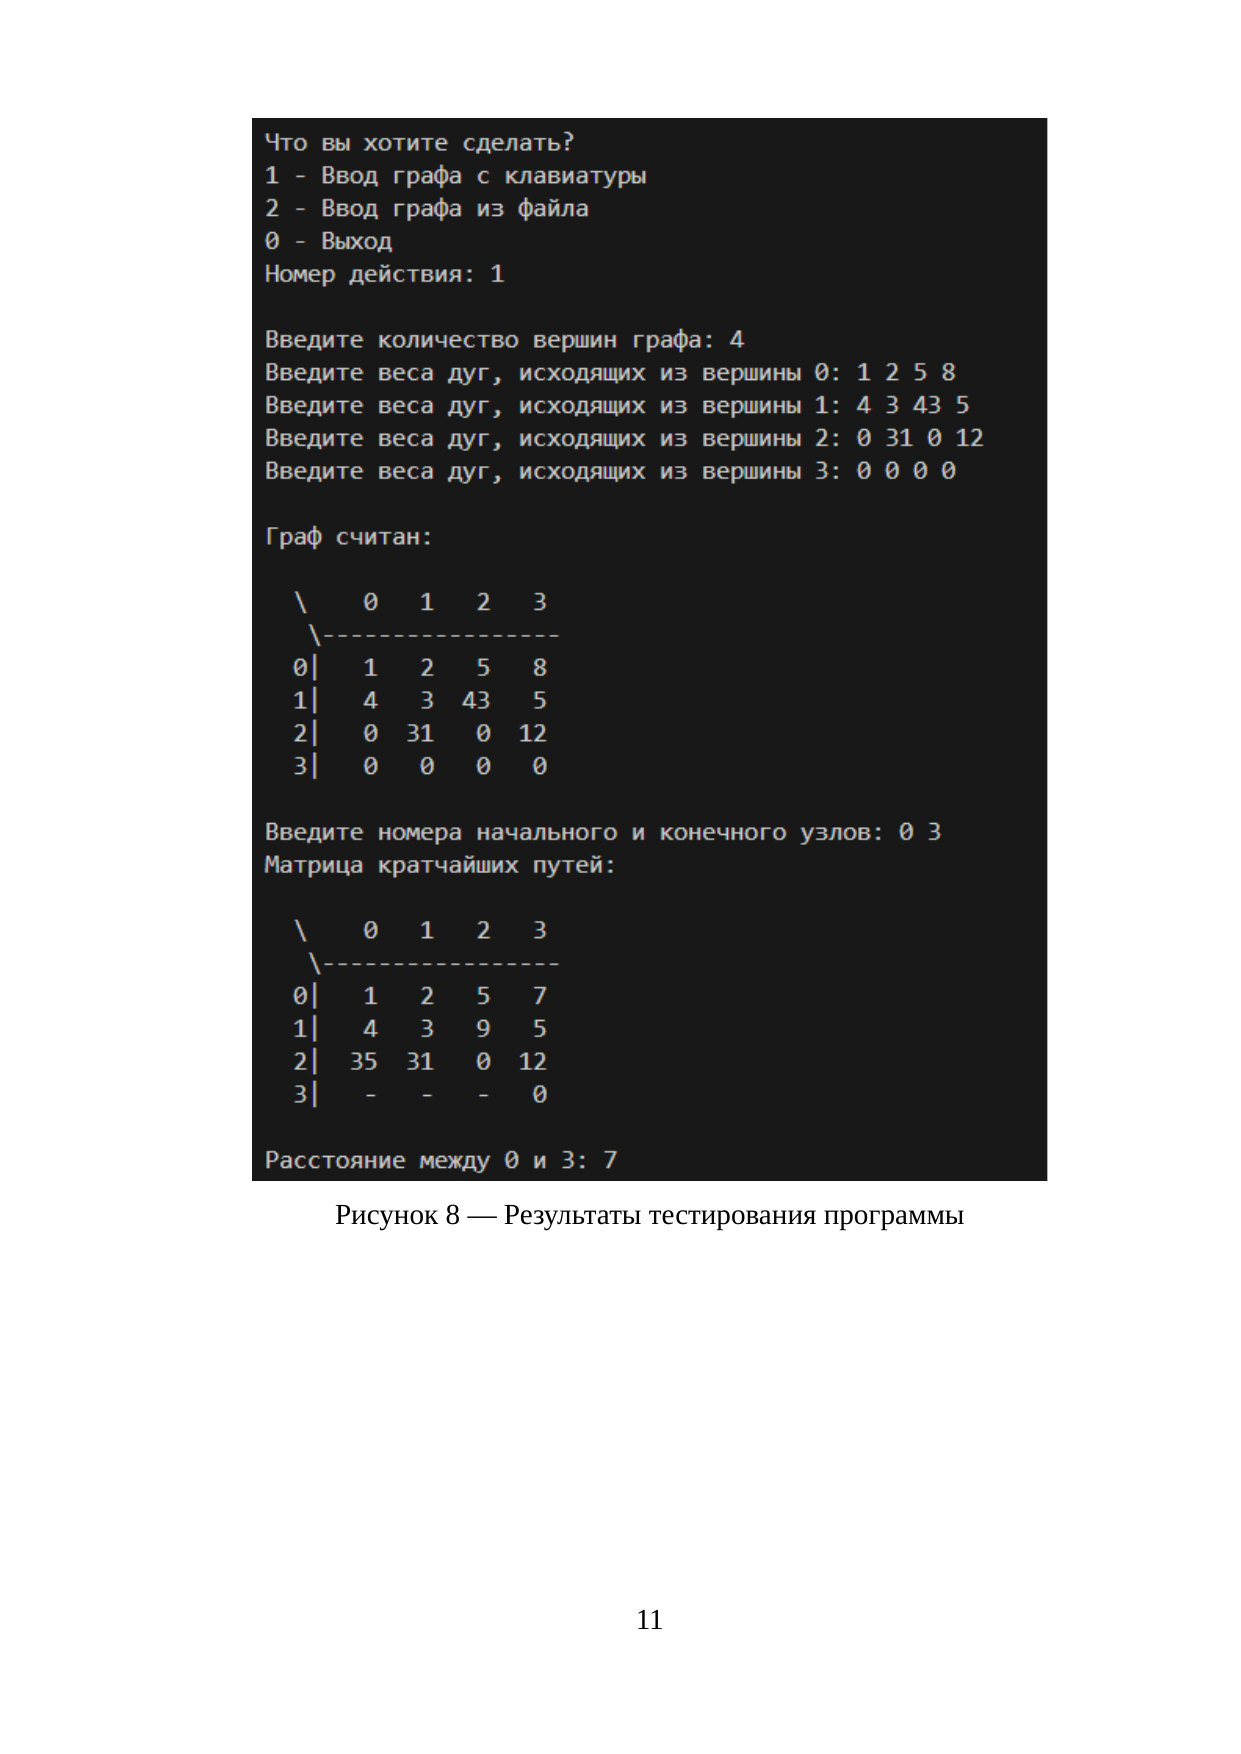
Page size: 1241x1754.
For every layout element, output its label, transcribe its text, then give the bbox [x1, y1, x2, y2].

text Рисунок 8 — Результаты тестирования программы [148, 118, 1152, 1231]
picture [252, 118, 1048, 1181]
